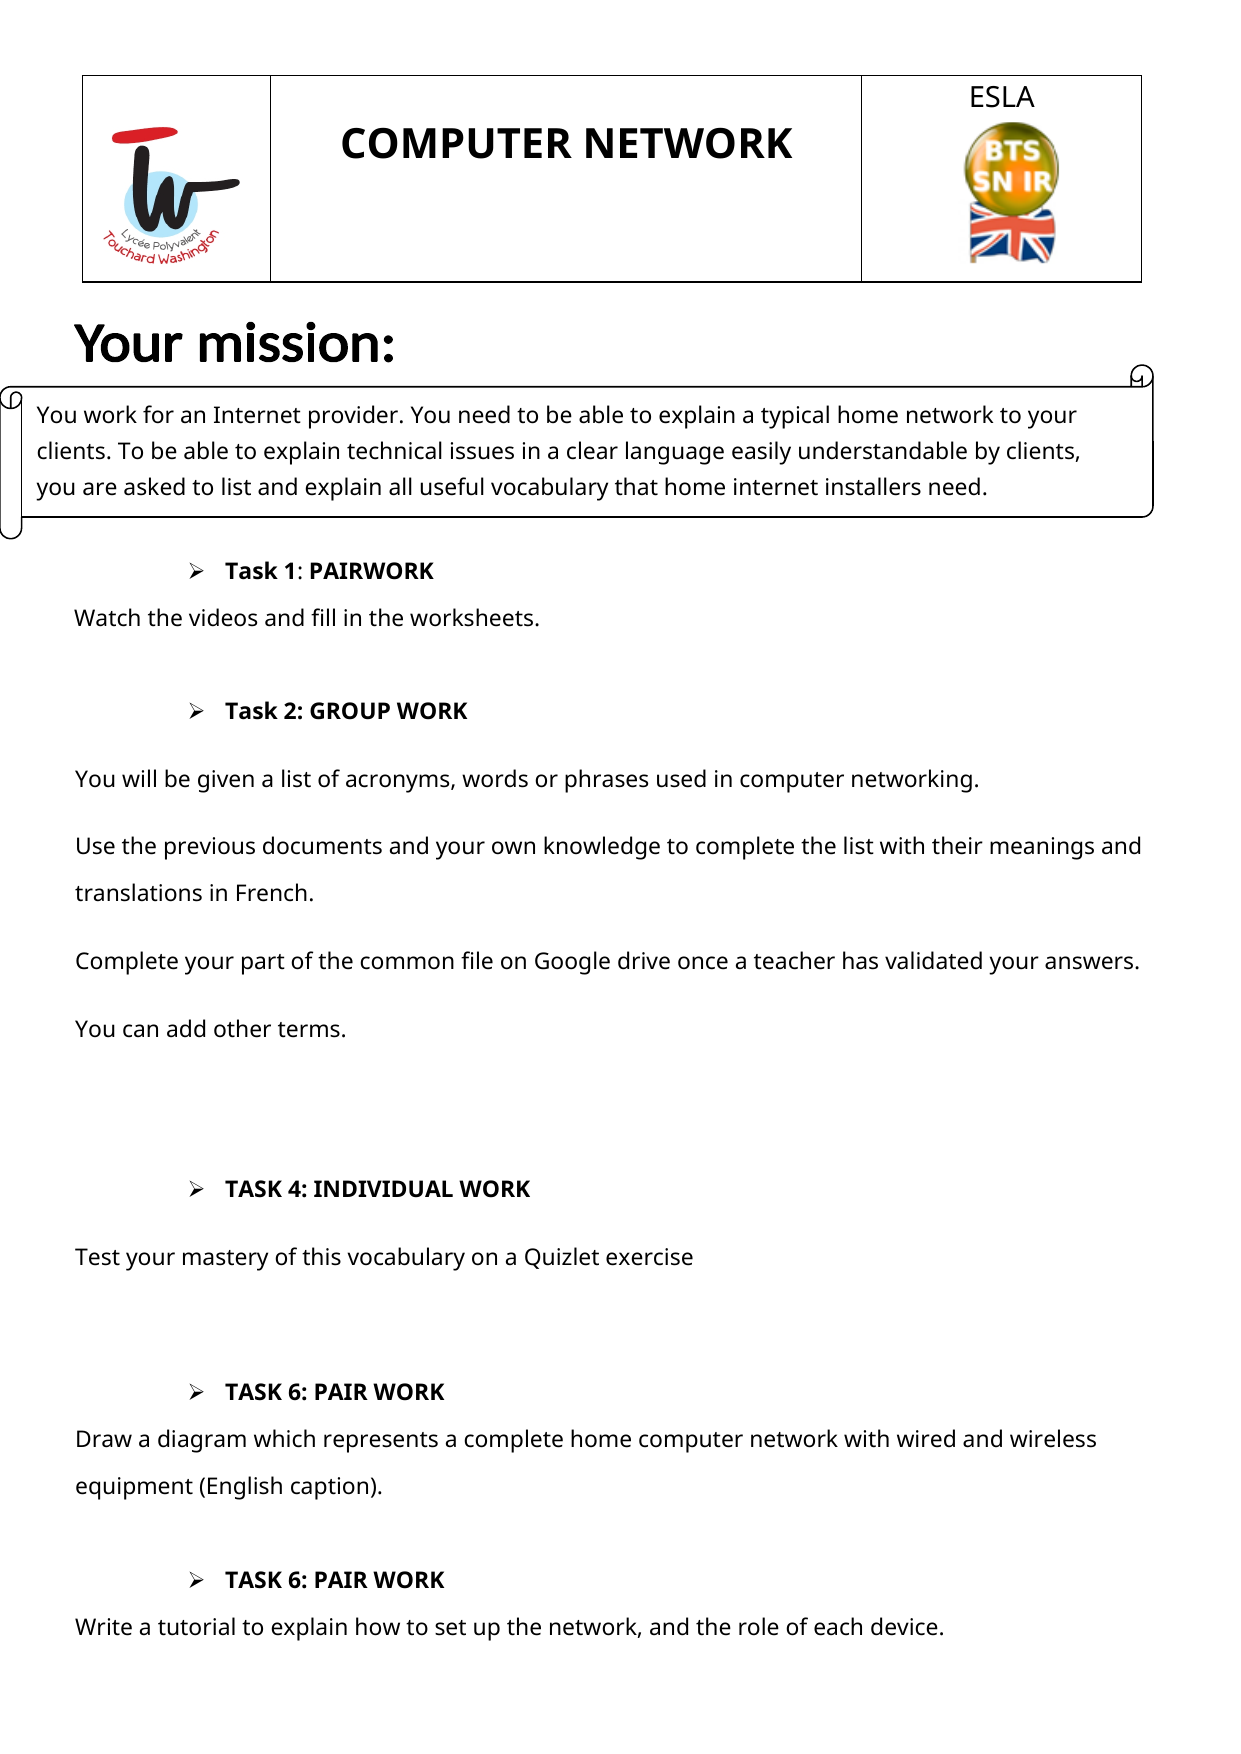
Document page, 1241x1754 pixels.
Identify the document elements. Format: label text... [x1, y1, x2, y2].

list Use the previous documents and your own knowledge to complete the list with their meanings and translations in French. [75, 830, 1165, 908]
table_header COMPUTER NETWORK [271, 76, 861, 281]
list Task 1: PAIRWORK [187, 388, 1165, 586]
list TASK 6: PAIR WORK [187, 1376, 1165, 1407]
list Task 2: GROUP WORK [187, 695, 1165, 726]
list Test your mastery of this vocabulary on a Quizlet exercise [75, 1241, 1165, 1272]
list You can add other terms. [75, 1012, 1165, 1044]
list TASK 4: INDIVIDUAL WORK [187, 1173, 1165, 1204]
text Draw a diagram which represents a complete home computer network with wired and wireless equipment (English caption). [75, 1423, 1165, 1501]
text Write a tutorial to explain how to set up the network, and the role of each device. [75, 1610, 1165, 1642]
table_header SNIR [83, 76, 270, 281]
list Complete your part of the common file on Google drive once a teacher has validated your answers. [75, 945, 1165, 976]
text Watch the videos and fill in the worksheets. [74, 602, 1165, 633]
list You will be given a list of acronyms, words or phrases used in computer networking. [75, 762, 1165, 794]
list TASK 6: PAIR WORK [187, 1563, 1165, 1595]
table_header ESLA [862, 76, 1141, 281]
